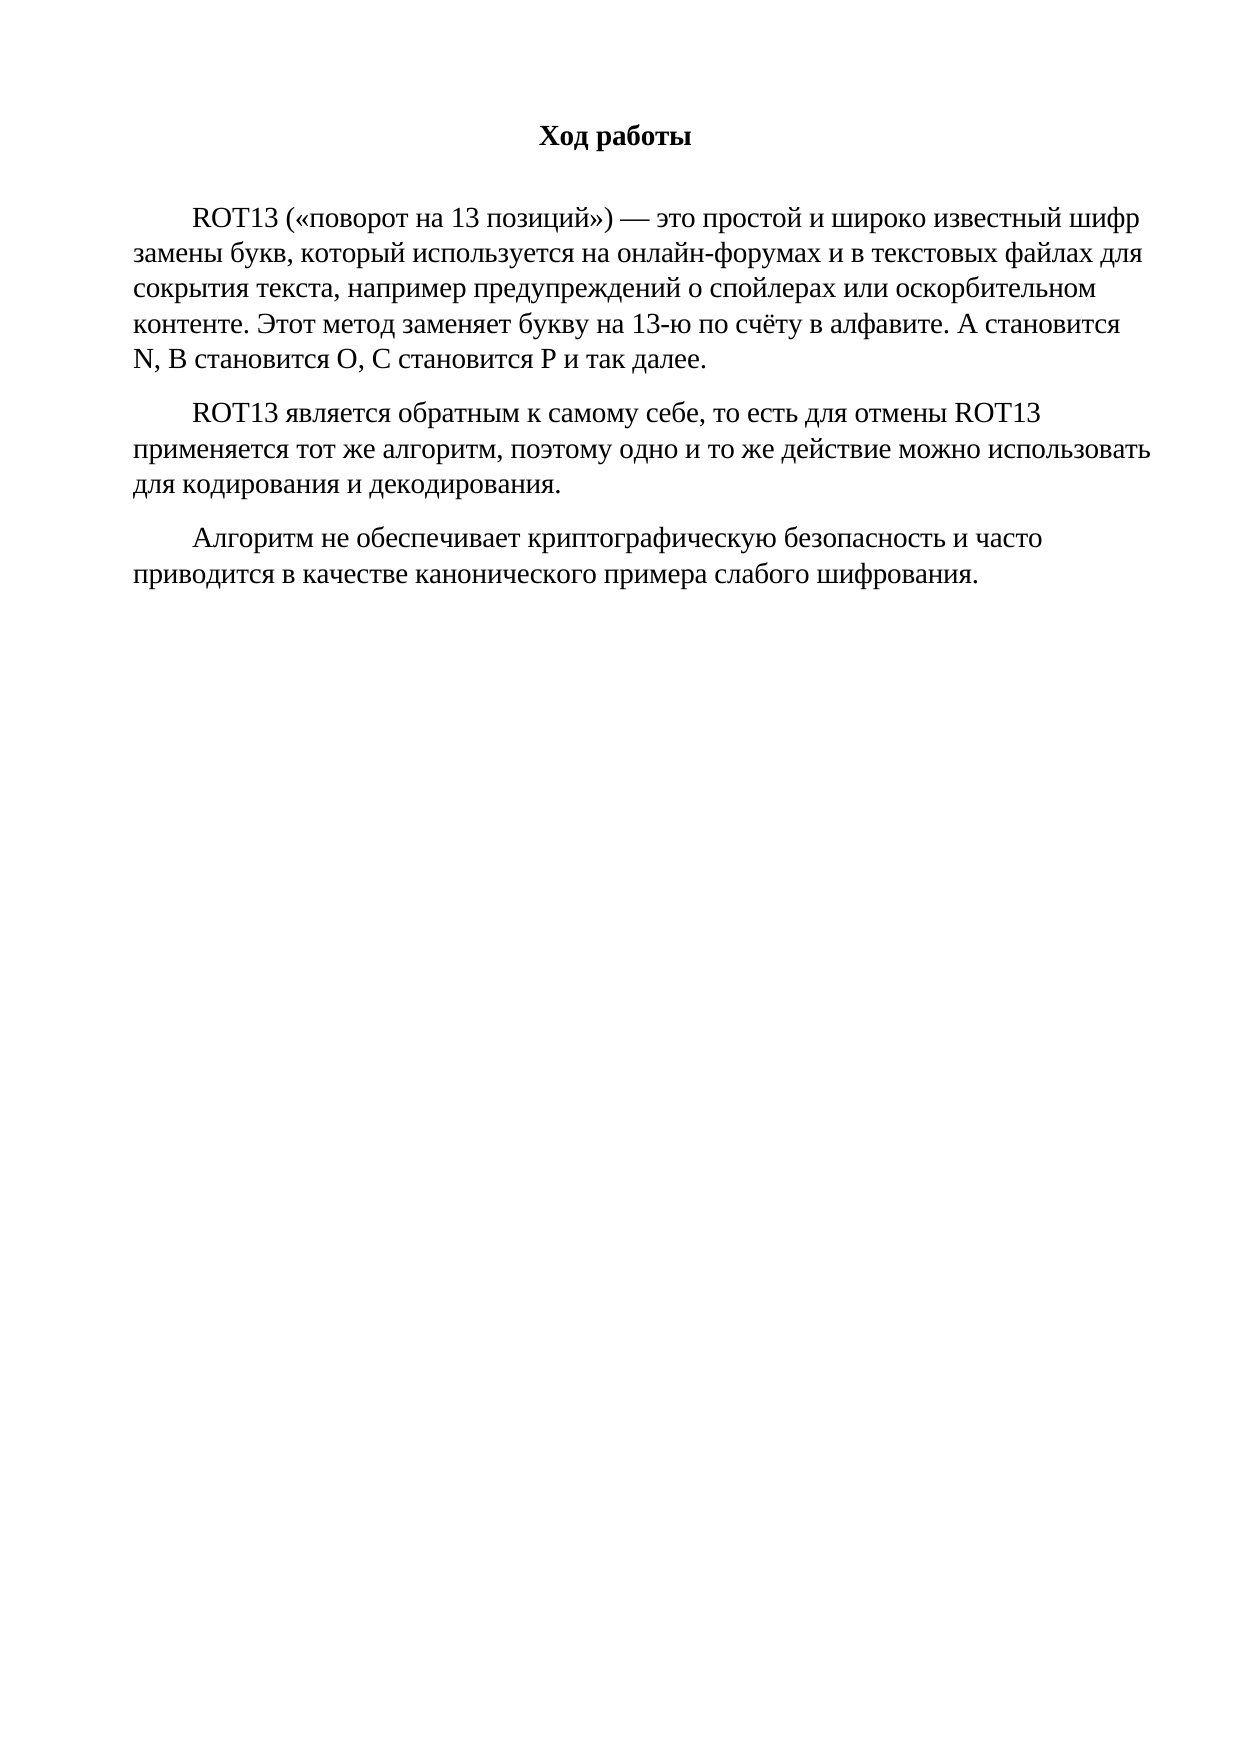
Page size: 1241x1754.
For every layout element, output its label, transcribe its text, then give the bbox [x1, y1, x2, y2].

text Алгоритм не обеспечивает криптографическую безопасность и часто приводится в качестве канонического примера слабого шифрования. [133, 521, 1154, 589]
subtitle Ход работы [260, 118, 970, 152]
text ROT13 («поворот на 13 позиций») — это простой и широко известный шифр замены букв, который используется на онлайн-форумах и в текстовых файлах для сокрытия текста, например предупреждений о спойлерах или оскорбительном контенте. Этот метод заменяет букву на 13-ю по счёту в алфавите. A становится N, B становится O, C становится P и так далее. [133, 200, 1154, 374]
text ROT13 является обратным к самому себе, то есть для отмены ROT13 применяется тот же алгоритм, поэтому одно и то же действие можно использовать для кодирования и декодирования. [133, 396, 1154, 499]
